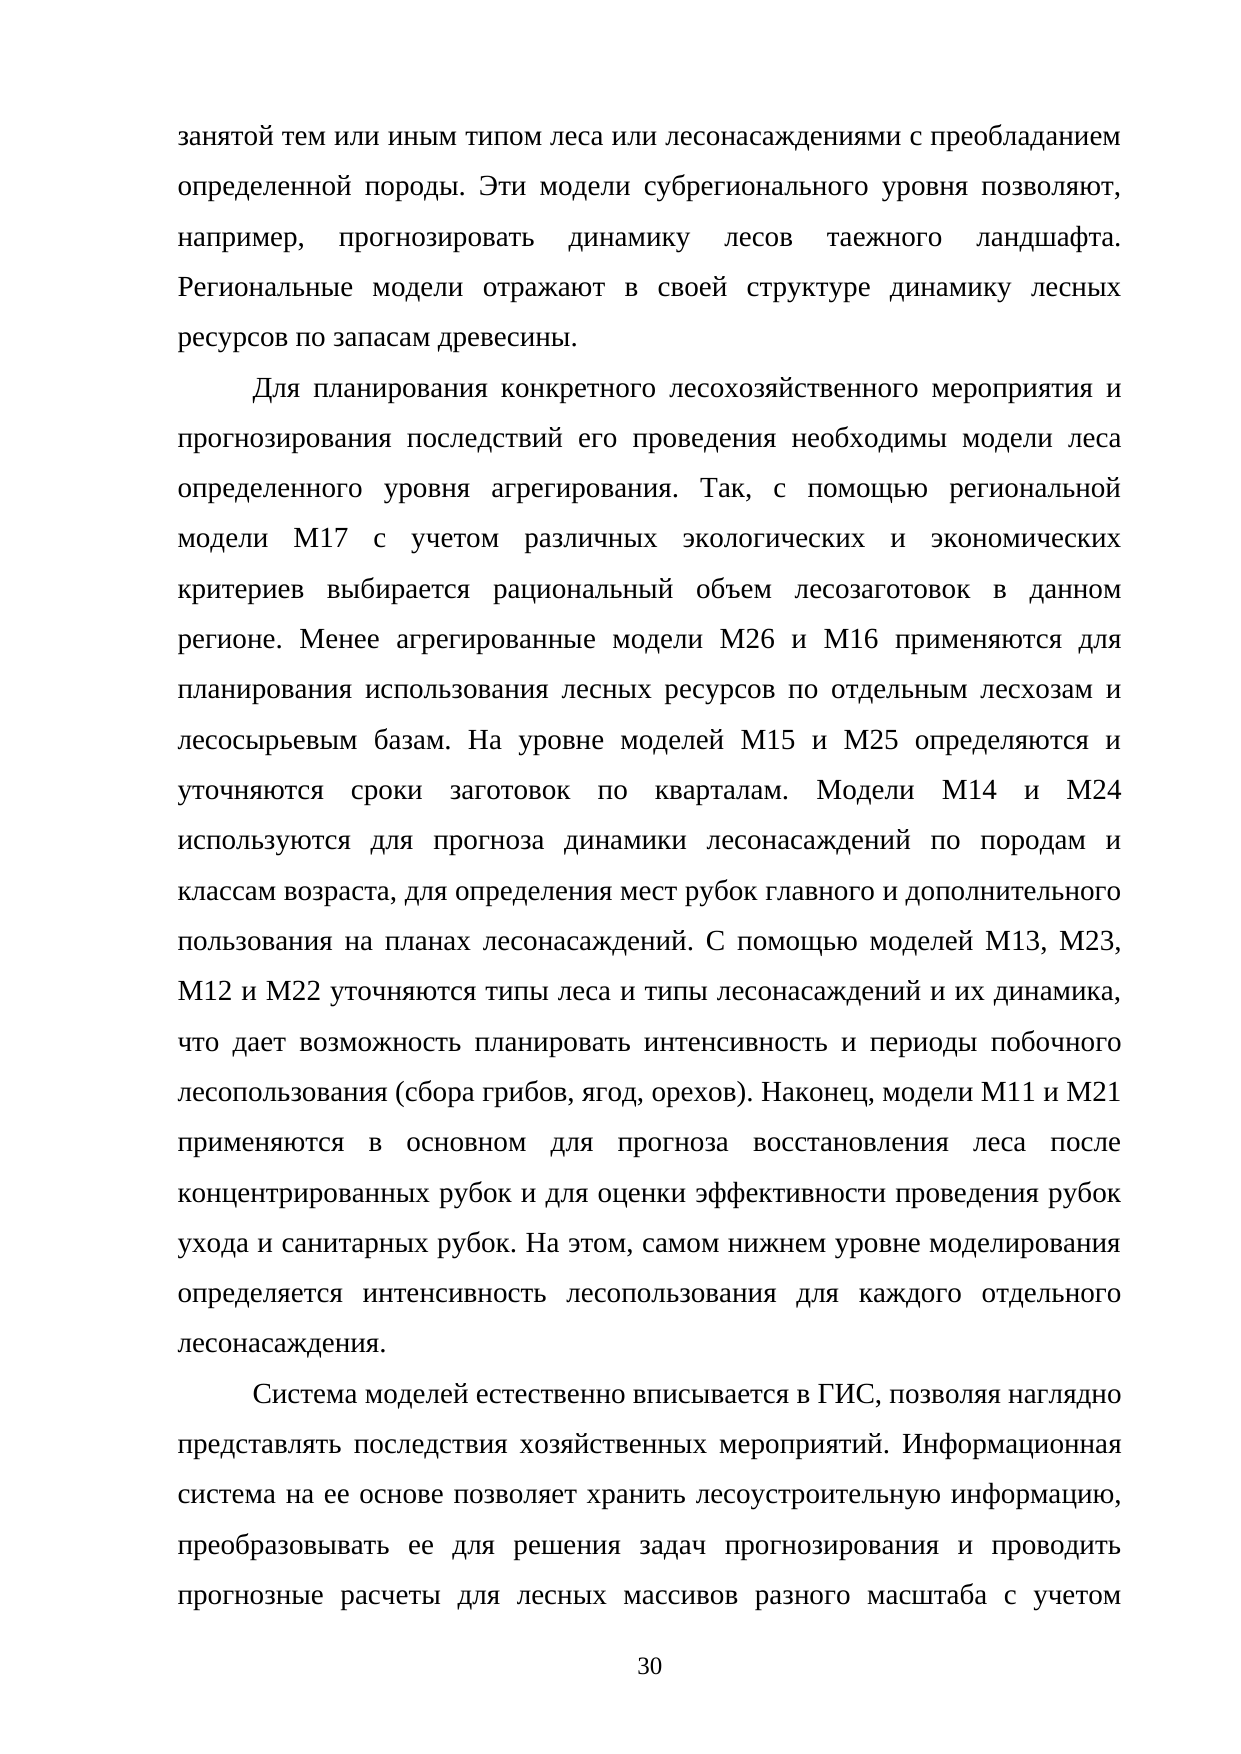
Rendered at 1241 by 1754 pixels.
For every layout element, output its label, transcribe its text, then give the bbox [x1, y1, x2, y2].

text занятой тем или иным типом леса или лесонасаждениями с преобладанием определенной породы. Эти модели субрегионального уровня позволяют, например, прогнозировать динамику лесов таежного ландшафта. Региональные модели отражают в своей структуре динамику лесных ресурсов по запасам древесины. [177, 118, 1122, 353]
text Для планирования конкретного лесохозяйственного мероприятия и прогнозирования последствий его проведения необходимы модели леса определенного уровня агрегирования. Так, с помощью региональной модели М17 с учетом различных экологических и экономических критериев выбирается рациональный объем лесозаготовок в данном регионе. Менее агрегированные модели М26 и М16 применяются для планирования использования лесных ресурсов по отдельным лесхозам и лесосырьевым базам. На уровне моделей М15 и М25 определяются и уточняются сроки заготовок по кварталам. Модели М14 и М24 используются для прогноза динамики лесонасаждений по породам и классам возраста, для определения мест рубок главного и дополнительного пользования на планах лесонасаждений. С помощью моделей М13, М23, М12 и М22 уточняются типы леса и типы лесонасаждений и их динамика, что дает возможность планировать интенсивность и периоды побочного лесопользования (сбора грибов, ягод, орехов). Наконец, модели М11 и М21 применяются в основном для прогноза восстановления леса после концентрированных рубок и для оценки эффективности проведения рубок ухода и санитарных рубок. На этом, самом нижнем уровне моделирования определяется интенсивность лесопользования для каждого отдельного лесонасаждения. [177, 370, 1122, 1359]
text Система моделей естественно вписывается в ГИС, позволяя наглядно представлять последствия хозяйственных мероприятий. Информационная система на ее основе позволяет хранить лесоустроительную информацию, преобразовывать ее для решения задач прогнозирования и проводить прогнозные расчеты для лесных массивов разного масштаба с учетом [177, 1376, 1122, 1611]
